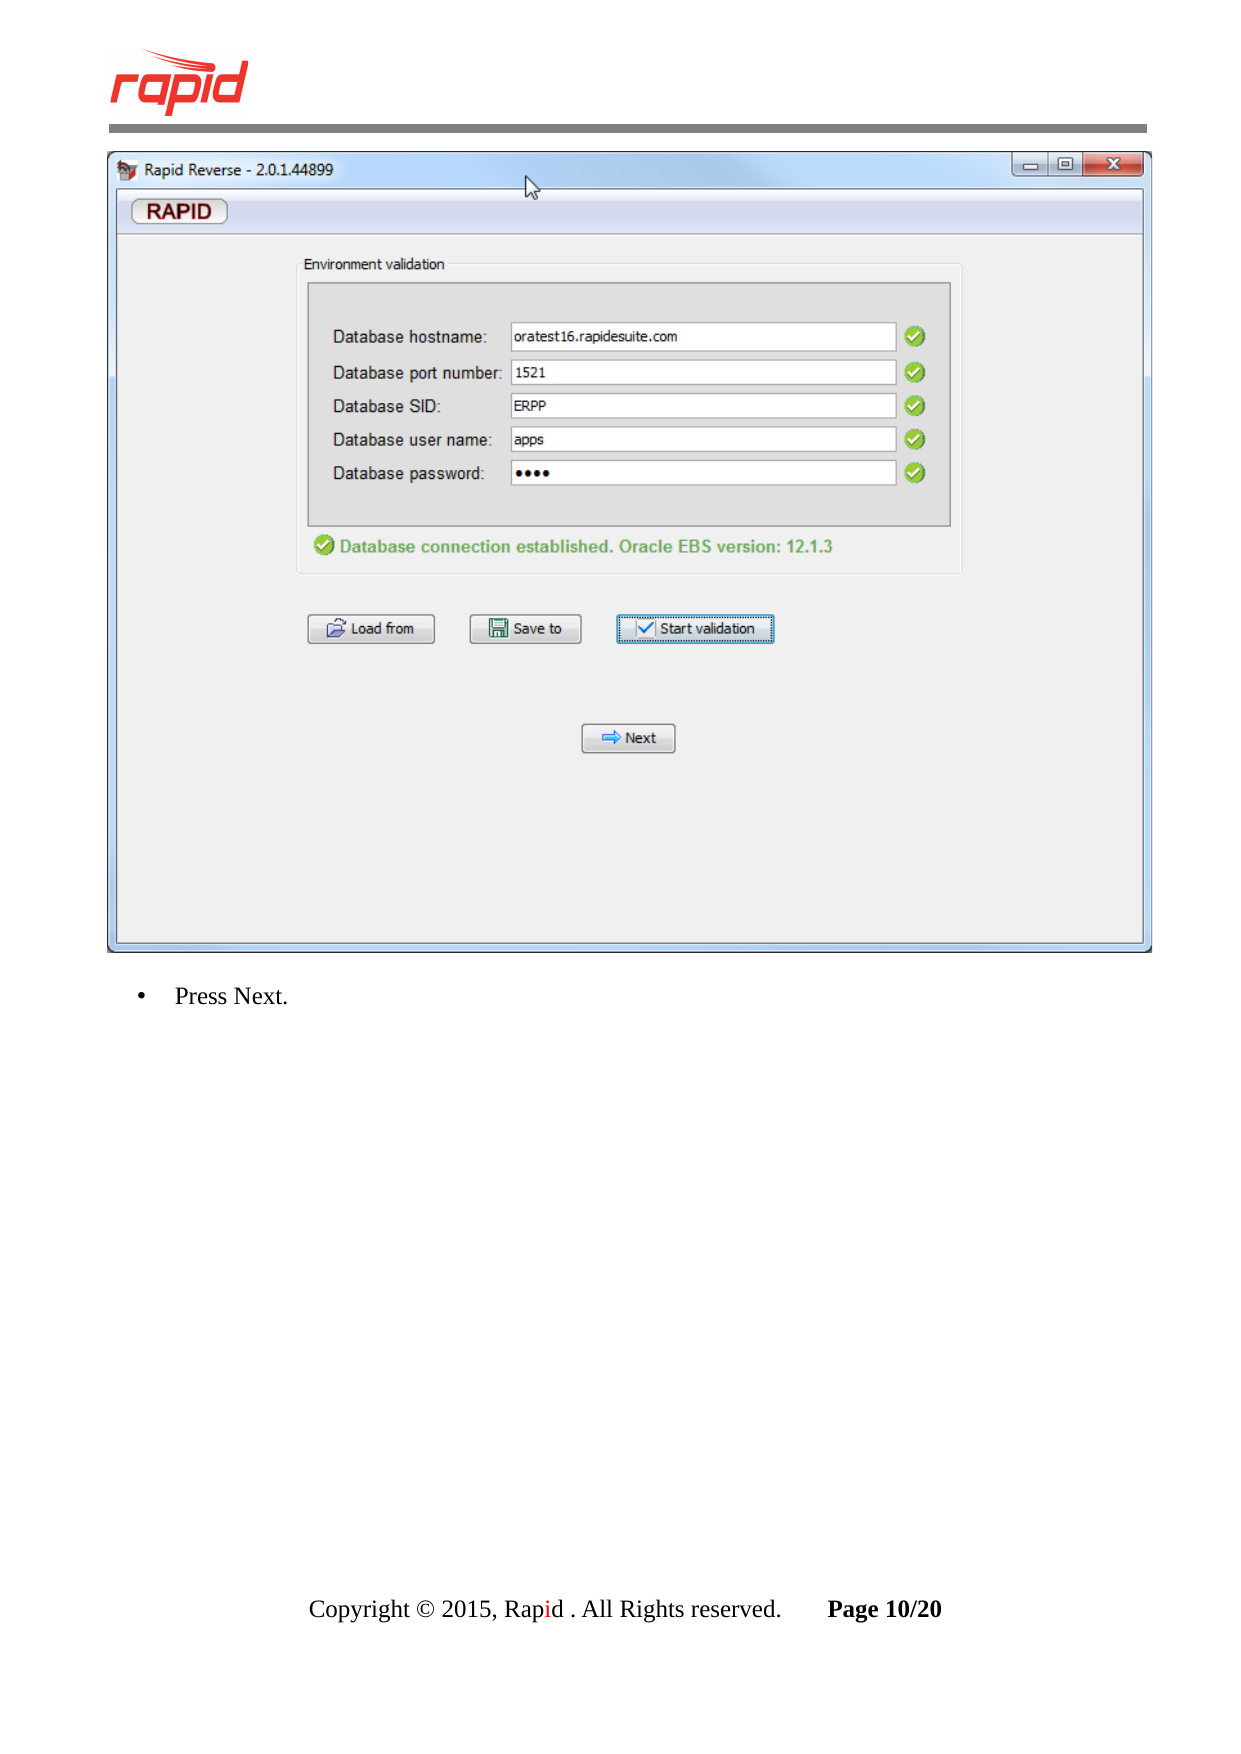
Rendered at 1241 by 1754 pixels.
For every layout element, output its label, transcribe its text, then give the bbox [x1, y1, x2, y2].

picture [110, 48, 249, 116]
list Press Next. [137, 981, 1144, 1010]
picture [107, 151, 1153, 953]
